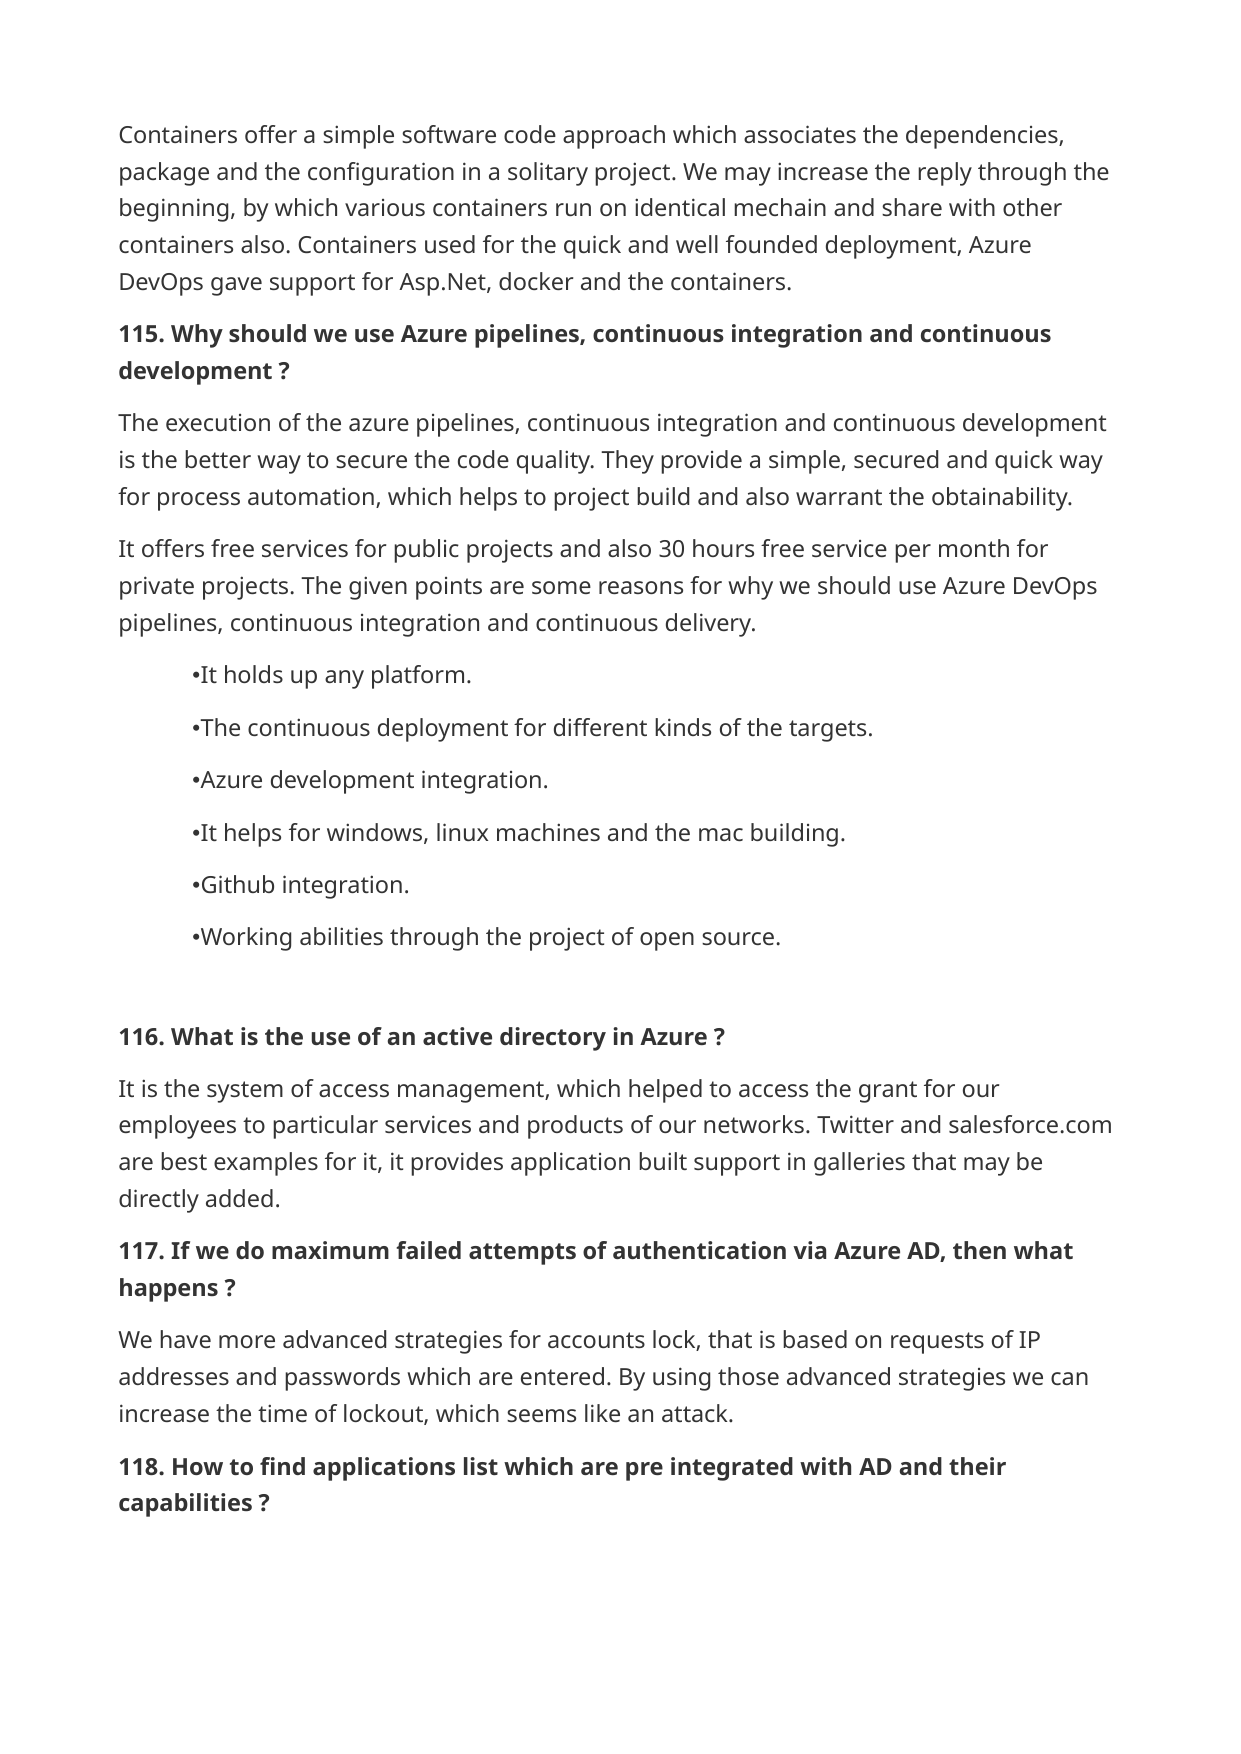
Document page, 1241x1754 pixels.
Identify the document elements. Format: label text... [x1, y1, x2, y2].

list It helps for windows, linux machines and the mac building. [118, 816, 1122, 848]
text Containers offer a simple software code approach which associates the dependencies, package and the configuration in a solitary project. We may increase the reply through the beginning, by which various containers run on identical mechain and share with other containers also. Containers used for the quick and well founded deployment, Azure DevOps gave support for Asp.Net, docker and the containers. [118, 118, 1122, 297]
list The continuous deployment for different kinds of the targets. [118, 711, 1122, 743]
text The execution of the azure pipelines, continuous integration and continuous development is the better way to secure the code quality. They provide a simple, secured and quick way for process automation, which helps to project build and also warrant the obtainability. [118, 407, 1122, 512]
list It holds up any platform. [118, 659, 1122, 691]
list Working abilities through the project of open source. [118, 921, 1122, 953]
text It offers free services for public projects and also 30 hours free service per month for private projects. The given points are some reasons for why we should use Azure DevOps pipelines, continuous integration and continuous delivery. [118, 533, 1122, 638]
text 118. How to find applications list which are pre integrated with AD and their capabilities ? [118, 1450, 1122, 1518]
text 117. If we do maximum failed attempts of authentication via Azure AD, then what happens ? [118, 1235, 1122, 1303]
text 115. Why should we use Azure pipelines, continuous integration and continuous development ? [118, 318, 1122, 386]
list Github integration. [118, 868, 1122, 900]
text 116. What is the use of an active directory in Azure ? [118, 1021, 1122, 1053]
text We have more advanced strategies for accounts lock, that is based on requests of IP addresses and passwords which are entered. By using those advanced strategies we can increase the time of lockout, which seems like an attack. [118, 1324, 1122, 1429]
list Azure development integration. [118, 763, 1122, 795]
text It is the system of access management, which helped to access the grant for our employees to particular services and products of our networks. Twitter and salesforce.com are best examples for it, it provides application built support in galleries that may be directly added. [118, 1072, 1122, 1214]
